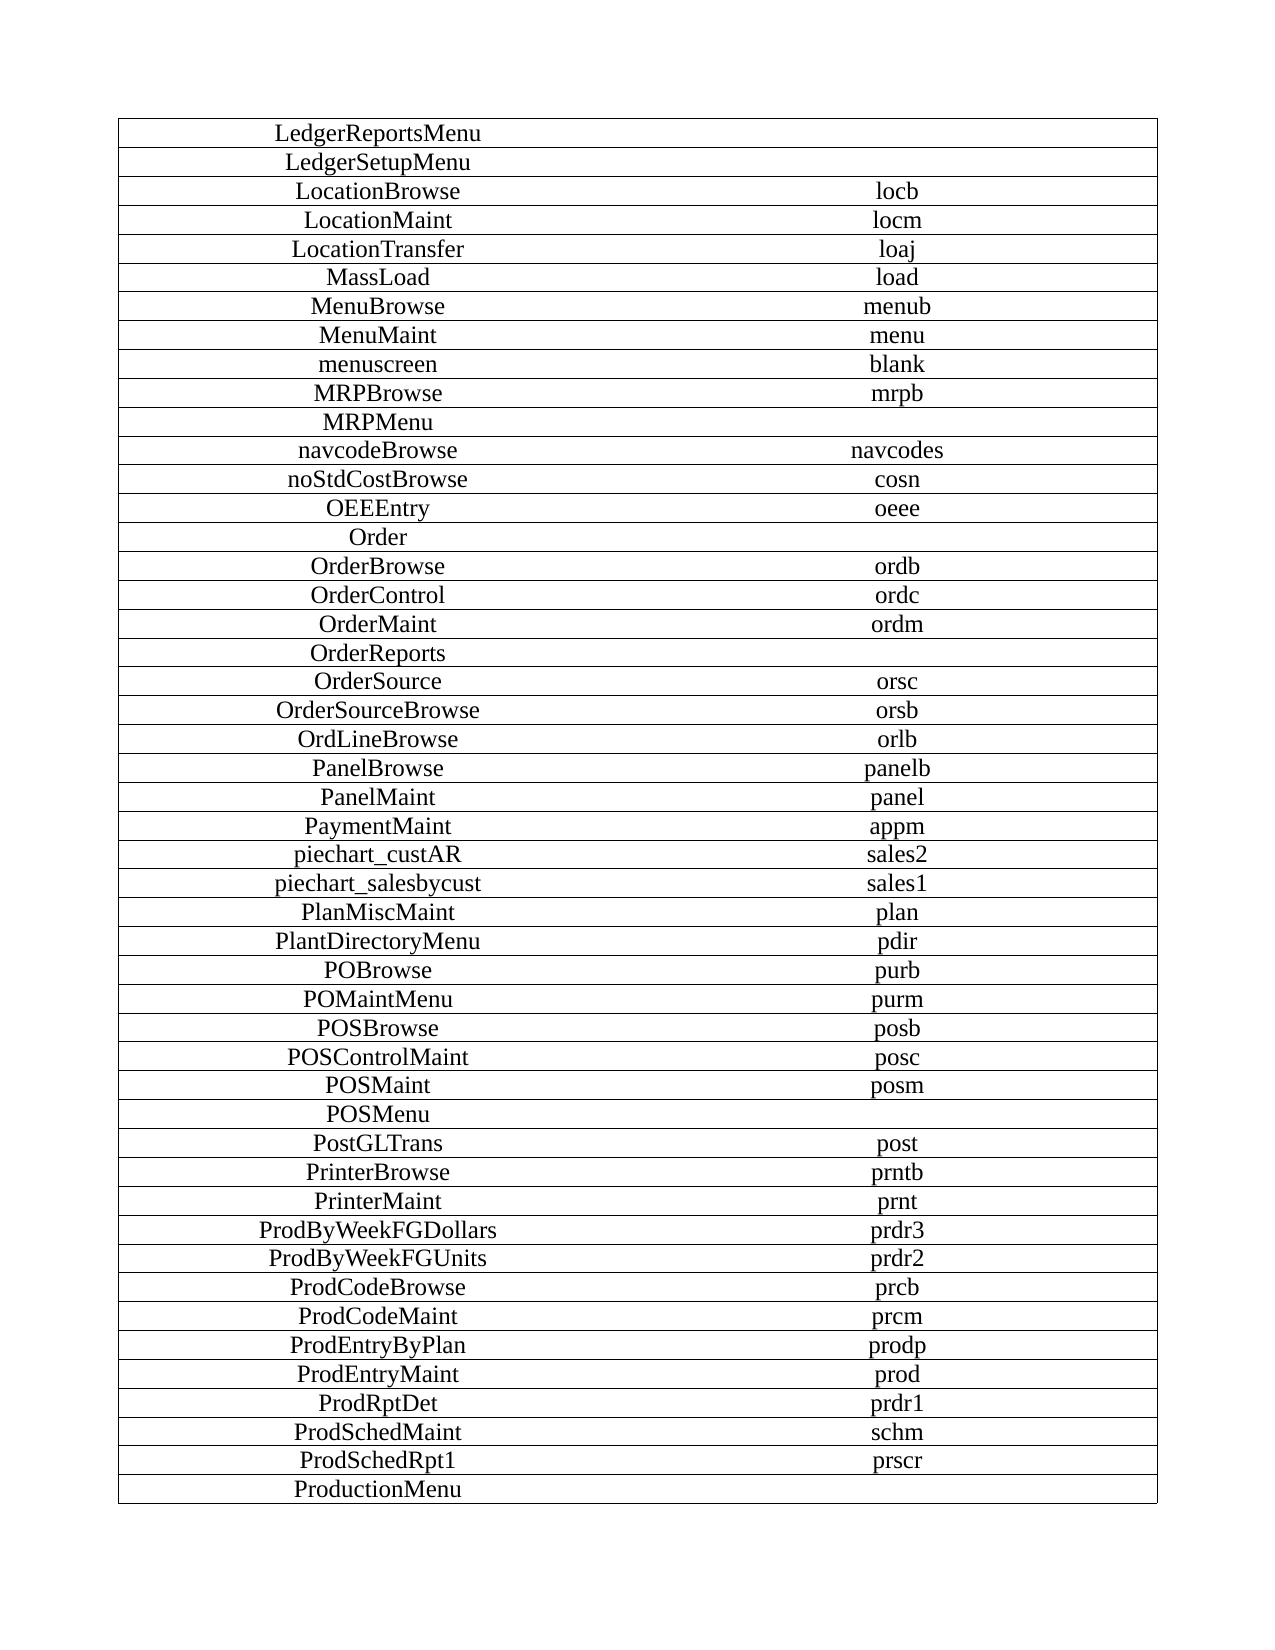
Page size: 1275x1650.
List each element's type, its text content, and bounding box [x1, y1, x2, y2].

table_cell PanelMaint [119, 783, 637, 811]
table_cell MRPMenu [119, 408, 637, 436]
table_cell ProductionMenu [119, 1475, 637, 1503]
table_cell [638, 639, 1157, 666]
table_cell ProdRptDet [119, 1389, 637, 1417]
table_cell LedgerReportsMenu [119, 119, 637, 147]
table_cell LocationMaint [119, 206, 637, 233]
table_cell mrpb [638, 379, 1157, 407]
table_cell ProdCodeBrowse [119, 1273, 637, 1301]
table_cell menuscreen [119, 350, 637, 378]
table_cell Order [119, 523, 637, 551]
table_cell prdr1 [638, 1389, 1157, 1417]
table_cell orsc [638, 667, 1157, 695]
table_cell OrderSourceBrowse [119, 696, 637, 724]
table_cell MenuBrowse [119, 292, 637, 320]
table_cell navcodes [638, 437, 1157, 464]
table_cell ProdSchedMaint [119, 1418, 637, 1445]
table_cell menu [638, 321, 1157, 349]
table_cell [638, 523, 1157, 551]
table_cell POSMaint [119, 1071, 637, 1099]
table_cell purm [638, 985, 1157, 1013]
table_cell prscr [638, 1446, 1157, 1474]
table_cell load [638, 264, 1157, 291]
table_cell ProdCodeMaint [119, 1302, 637, 1330]
table_cell posc [638, 1042, 1157, 1070]
table_cell orlb [638, 725, 1157, 753]
table_cell PaymentMaint [119, 812, 637, 839]
table_cell ordb [638, 552, 1157, 580]
table_cell [638, 1100, 1157, 1128]
table_cell panelb [638, 754, 1157, 782]
table_cell loaj [638, 235, 1157, 262]
table_cell LocationTransfer [119, 235, 637, 262]
table_cell prodp [638, 1331, 1157, 1359]
table_cell ProdEntryMaint [119, 1360, 637, 1388]
table_cell menub [638, 292, 1157, 320]
table_cell prcb [638, 1273, 1157, 1301]
table_cell posb [638, 1014, 1157, 1041]
table_cell prnt [638, 1187, 1157, 1214]
table_cell POMaintMenu [119, 985, 637, 1013]
table_cell [638, 408, 1157, 436]
table_cell MenuMaint [119, 321, 637, 349]
table_cell prntb [638, 1158, 1157, 1186]
table_cell locb [638, 177, 1157, 205]
table_cell post [638, 1129, 1157, 1157]
table_cell locm [638, 206, 1157, 233]
table_cell POSControlMaint [119, 1042, 637, 1070]
table_cell appm [638, 812, 1157, 839]
table_cell MRPBrowse [119, 379, 637, 407]
table_cell navcodeBrowse [119, 437, 637, 464]
table_cell PanelBrowse [119, 754, 637, 782]
table_cell OrdLineBrowse [119, 725, 637, 753]
table_cell PlanMiscMaint [119, 898, 637, 926]
table_cell oeee [638, 494, 1157, 522]
table_cell panel [638, 783, 1157, 811]
table_cell cosn [638, 465, 1157, 493]
table_cell prdr3 [638, 1216, 1157, 1243]
table_cell orsb [638, 696, 1157, 724]
table_cell ProdByWeekFGDollars [119, 1216, 637, 1243]
table_cell plan [638, 898, 1157, 926]
table_cell piechart_salesbycust [119, 869, 637, 897]
table_cell sales2 [638, 841, 1157, 868]
table_cell blank [638, 350, 1157, 378]
table_cell OrderMaint [119, 610, 637, 637]
table_cell ProdByWeekFGUnits [119, 1245, 637, 1272]
table_cell POSMenu [119, 1100, 637, 1128]
table_cell ordc [638, 581, 1157, 609]
table_cell PrinterBrowse [119, 1158, 637, 1186]
table_cell OrderControl [119, 581, 637, 609]
table_cell LocationBrowse [119, 177, 637, 205]
table_cell prdr2 [638, 1245, 1157, 1272]
table_cell prcm [638, 1302, 1157, 1330]
table_cell OEEEntry [119, 494, 637, 522]
table_cell ProdEntryByPlan [119, 1331, 637, 1359]
table_cell LedgerSetupMenu [119, 148, 637, 176]
table_cell PrinterMaint [119, 1187, 637, 1214]
table_cell noStdCostBrowse [119, 465, 637, 493]
table_cell MassLoad [119, 264, 637, 291]
table_cell [638, 119, 1157, 147]
table_cell POSBrowse [119, 1014, 637, 1041]
table_cell POBrowse [119, 956, 637, 984]
table_cell [638, 148, 1157, 176]
table_cell piechart_custAR [119, 841, 637, 868]
table_cell posm [638, 1071, 1157, 1099]
table_cell OrderReports [119, 639, 637, 666]
table_cell ordm [638, 610, 1157, 637]
table_cell schm [638, 1418, 1157, 1445]
table_cell PlantDirectoryMenu [119, 927, 637, 955]
table_cell purb [638, 956, 1157, 984]
table_cell PostGLTrans [119, 1129, 637, 1157]
table_cell pdir [638, 927, 1157, 955]
table_cell ProdSchedRpt1 [119, 1446, 637, 1474]
table_cell prod [638, 1360, 1157, 1388]
table_cell [638, 1475, 1157, 1503]
table_cell OrderSource [119, 667, 637, 695]
table_cell OrderBrowse [119, 552, 637, 580]
table_cell sales1 [638, 869, 1157, 897]
